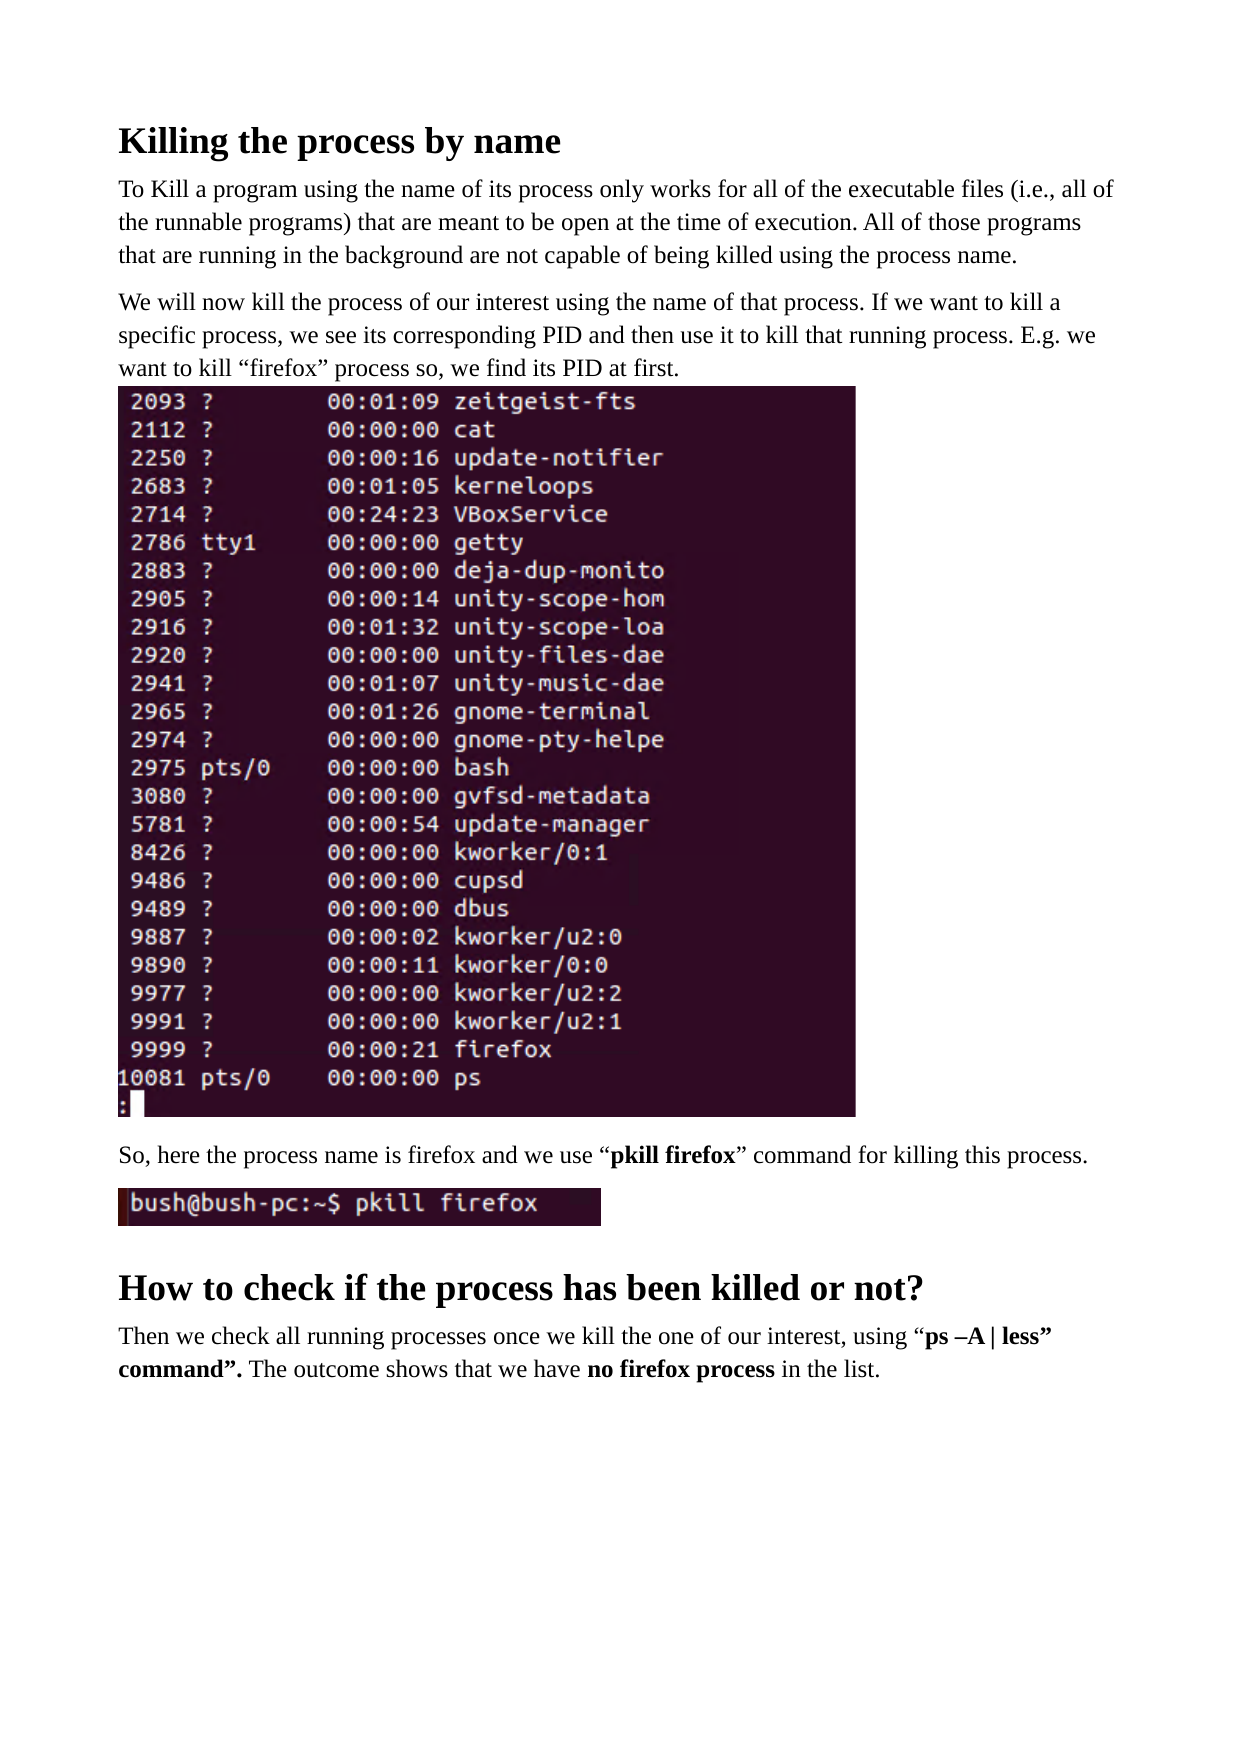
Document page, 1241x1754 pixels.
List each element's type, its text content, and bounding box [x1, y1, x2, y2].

subtitle Killing the process by name [118, 118, 1122, 161]
text So, here the process name is firefox and we use “pkill firefox” command for killing this process. [118, 1140, 1122, 1169]
picture [118, 386, 856, 1117]
text Then we check all running processes once we kill the one of our interest, using “ps –A | less” command”. The outcome shows that we have no firefox process in the list. [118, 1321, 1122, 1383]
text We will now kill the process of our interest using the name of that process. If we want to kill a specific process, we see its corresponding PID and then use it to kill that running process. E.g. we want to kill “firefox” process so, we find its PID at first. [118, 287, 1122, 1122]
subtitle How to check if the process has been killed or not? [118, 1265, 1122, 1308]
text To Kill a program using the name of its process only works for all of the executable files (i.e., all of the runnable programs) that are meant to be open at the time of execution. All of those programs that are running in the background are not capable of being killed using the process name. [118, 174, 1122, 268]
picture [118, 1188, 601, 1226]
